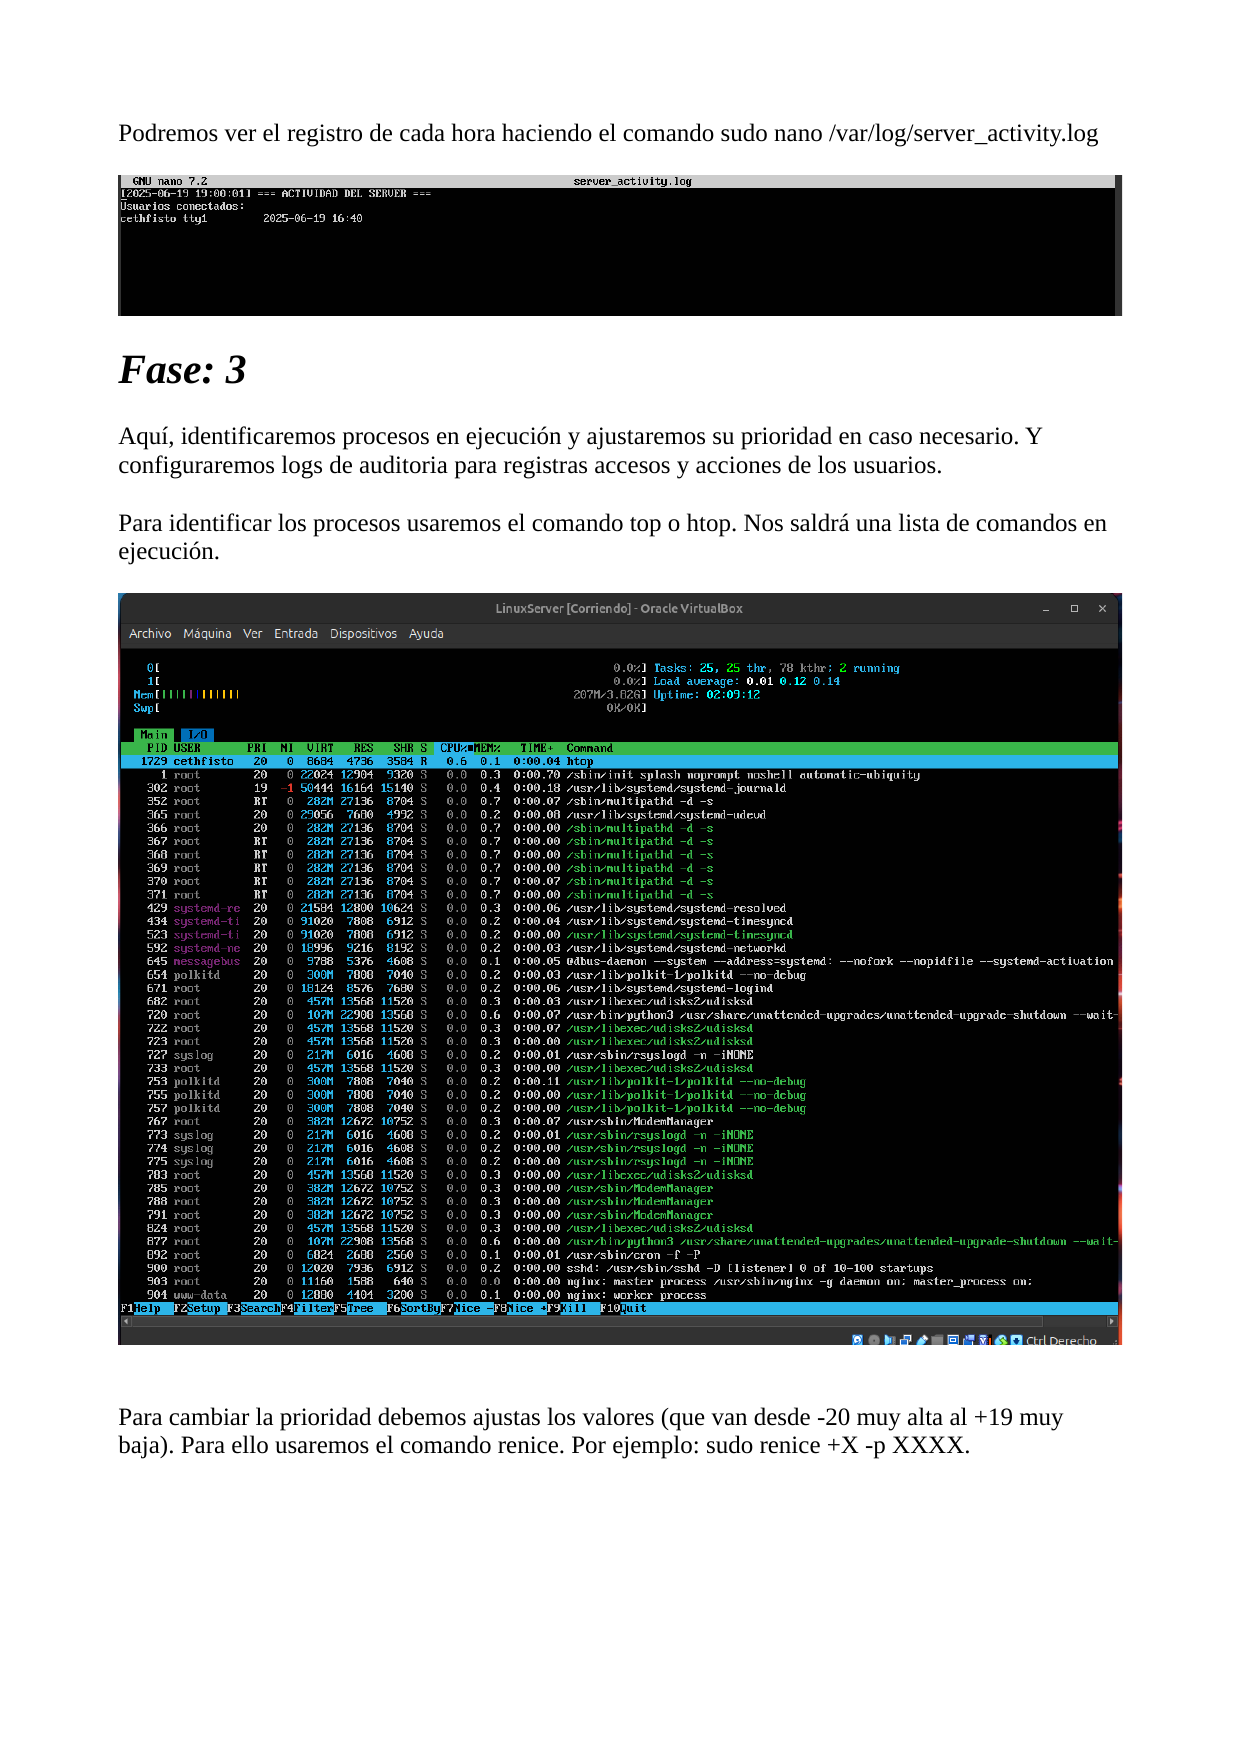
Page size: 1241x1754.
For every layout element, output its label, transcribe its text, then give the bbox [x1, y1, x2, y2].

text Fase: 3 [118, 345, 1122, 393]
picture [118, 175, 1123, 316]
text Para cambiar la prioridad debemos ajustas los valores (que van desde -20 muy alta al +19 muy baja). Para ello usaremos el comando renice. Por ejemplo: sudo renice +X -p XXXX. [118, 1402, 1122, 1459]
picture [118, 593, 1123, 1345]
text Podremos ver el registro de cada hora haciendo el comando sudo nano /var/log/server_activity.log [118, 118, 1122, 147]
text Aquí, identificaremos procesos en ejecución y ajustaremos su prioridad en caso necesario. Y configuraremos logs de auditoria para registras accesos y acciones de los usuarios. [118, 421, 1122, 479]
text Para identificar los procesos usaremos el comando top o htop. Nos saldrá una lista de comandos en ejecución. [118, 508, 1122, 565]
